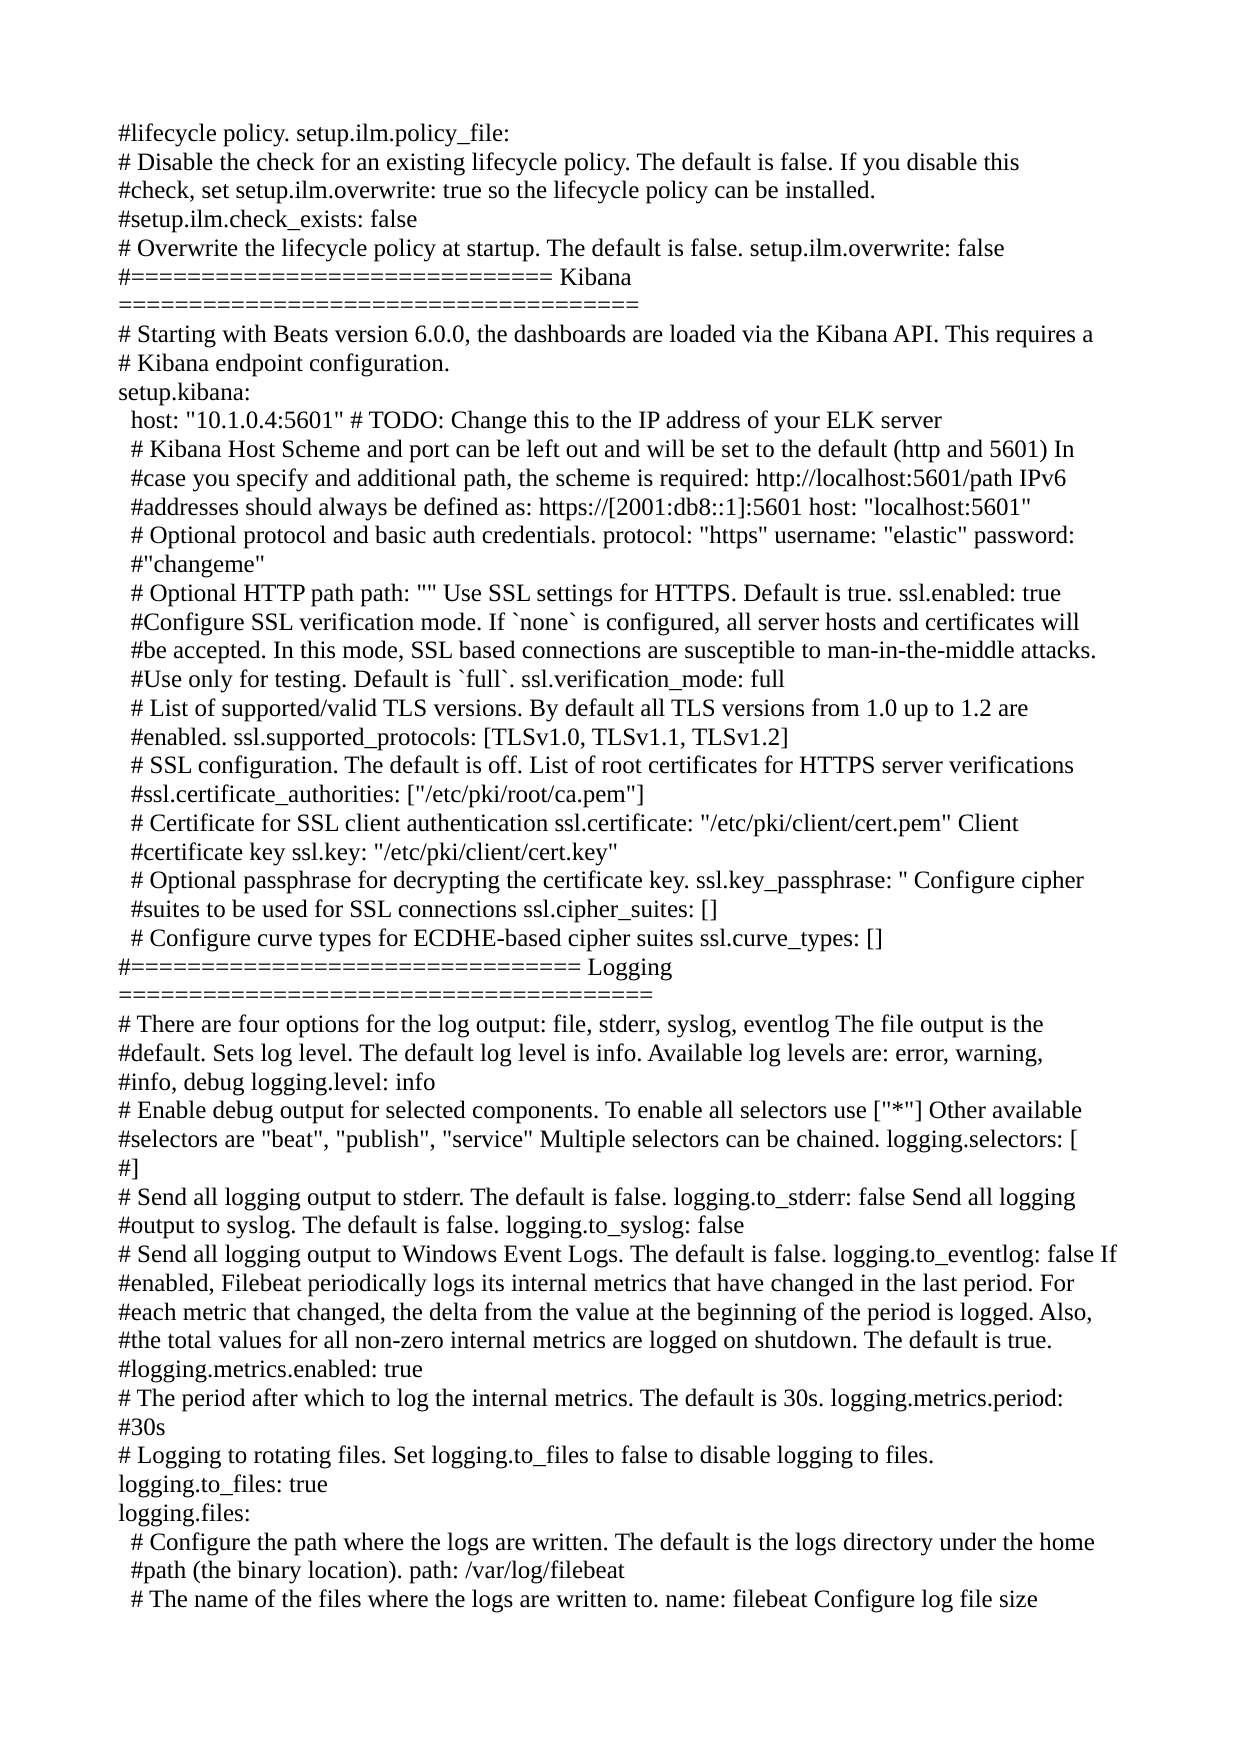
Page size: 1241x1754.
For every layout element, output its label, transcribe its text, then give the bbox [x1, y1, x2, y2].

text setup.kibana: [118, 377, 1122, 406]
text #30s [118, 1412, 1122, 1441]
text logging.to_files: true [118, 1469, 1122, 1498]
text # Kibana Host Scheme and port can be left out and will be set to the default (http and 5601) In [118, 434, 1122, 463]
text # There are four options for the log output: file, stderr, syslog, eventlog The file output is the [118, 1009, 1122, 1038]
text # Disable the check for an existing lifecycle policy. The default is false. If you disable this [118, 147, 1122, 176]
text #Use only for testing. Default is `full`. ssl.verification_mode: full [118, 664, 1122, 693]
text #certificate key ssl.key: "/etc/pki/client/cert.key" [118, 837, 1122, 866]
text #info, debug logging.level: info [118, 1067, 1122, 1096]
text # The name of the files where the logs are written to. name: filebeat Configure log file size [118, 1584, 1122, 1613]
text # Configure the path where the logs are written. The default is the logs directory under the home [118, 1527, 1122, 1556]
text # Overwrite the lifecycle policy at startup. The default is false. setup.ilm.overwrite: false [118, 233, 1122, 262]
text #output to syslog. The default is false. logging.to_syslog: false [118, 1211, 1122, 1239]
text #the total values for all non-zero internal metrics are logged on shutdown. The default is true. [118, 1326, 1122, 1354]
text # Certificate for SSL client authentication ssl.certificate: "/etc/pki/client/cert.pem" Client [118, 808, 1122, 837]
text #selectors are "beat", "publish", "service" Multiple selectors can be chained. logging.selectors: [ [118, 1124, 1122, 1153]
text #================================ Logging ====================================== [118, 952, 1122, 1009]
text #logging.metrics.enabled: true [118, 1354, 1122, 1383]
text #addresses should always be defined as: https://[2001:db8::1]:5601 host: "localhost:5601" [118, 492, 1122, 521]
text #case you specify and additional path, the scheme is required: http://localhost:5601/path IPv6 [118, 463, 1122, 492]
text # The period after which to log the internal metrics. The default is 30s. logging.metrics.period: [118, 1383, 1122, 1412]
text #"changeme" [118, 549, 1122, 578]
text #default. Sets log level. The default log level is info. Available log levels are: error, warning, [118, 1038, 1122, 1067]
text # Optional HTTP path path: "" Use SSL settings for HTTPS. Default is true. ssl.enabled: true [118, 578, 1122, 607]
text #suites to be used for SSL connections ssl.cipher_suites: [] [118, 894, 1122, 923]
text # SSL configuration. The default is off. List of root certificates for HTTPS server verifications [118, 751, 1122, 779]
text #] [118, 1153, 1122, 1182]
text logging.files: [118, 1498, 1122, 1527]
text #============================== Kibana ===================================== [118, 262, 1122, 319]
text # Send all logging output to stderr. The default is false. logging.to_stderr: false Send all logging [118, 1182, 1122, 1211]
text #be accepted. In this mode, SSL based connections are susceptible to man-in-the-middle attacks. [118, 636, 1122, 664]
text #check, set setup.ilm.overwrite: true so the lifecycle policy can be installed. [118, 176, 1122, 204]
text # Kibana endpoint configuration. [118, 348, 1122, 377]
text # Enable debug output for selected components. To enable all selectors use ["*"] Other available [118, 1096, 1122, 1124]
text # List of supported/valid TLS versions. By default all TLS versions from 1.0 up to 1.2 are [118, 693, 1122, 722]
text #each metric that changed, the delta from the value at the beginning of the period is logged. Also, [118, 1297, 1122, 1326]
text #setup.ilm.check_exists: false [118, 204, 1122, 233]
text #ssl.certificate_authorities: ["/etc/pki/root/ca.pem"] [118, 779, 1122, 808]
text #path (the binary location). path: /var/log/filebeat [118, 1556, 1122, 1584]
text #enabled, Filebeat periodically logs its internal metrics that have changed in the last period. For [118, 1268, 1122, 1297]
text # Send all logging output to Windows Event Logs. The default is false. logging.to_eventlog: false If [118, 1239, 1122, 1268]
text #Configure SSL verification mode. If `none` is configured, all server hosts and certificates will [118, 607, 1122, 636]
text #enabled. ssl.supported_protocols: [TLSv1.0, TLSv1.1, TLSv1.2] [118, 722, 1122, 751]
text # Optional passphrase for decrypting the certificate key. ssl.key_passphrase: '' Configure cipher [118, 866, 1122, 894]
text # Logging to rotating files. Set logging.to_files to false to disable logging to files. [118, 1441, 1122, 1469]
text # Starting with Beats version 6.0.0, the dashboards are loaded via the Kibana API. This requires a [118, 319, 1122, 348]
text #lifecycle policy. setup.ilm.policy_file: [118, 118, 1122, 147]
text # Configure curve types for ECDHE-based cipher suites ssl.curve_types: [] [118, 923, 1122, 952]
text # Optional protocol and basic auth credentials. protocol: "https" username: "elastic" password: [118, 521, 1122, 549]
text host: "10.1.0.4:5601" # TODO: Change this to the IP address of your ELK server [118, 406, 1122, 434]
